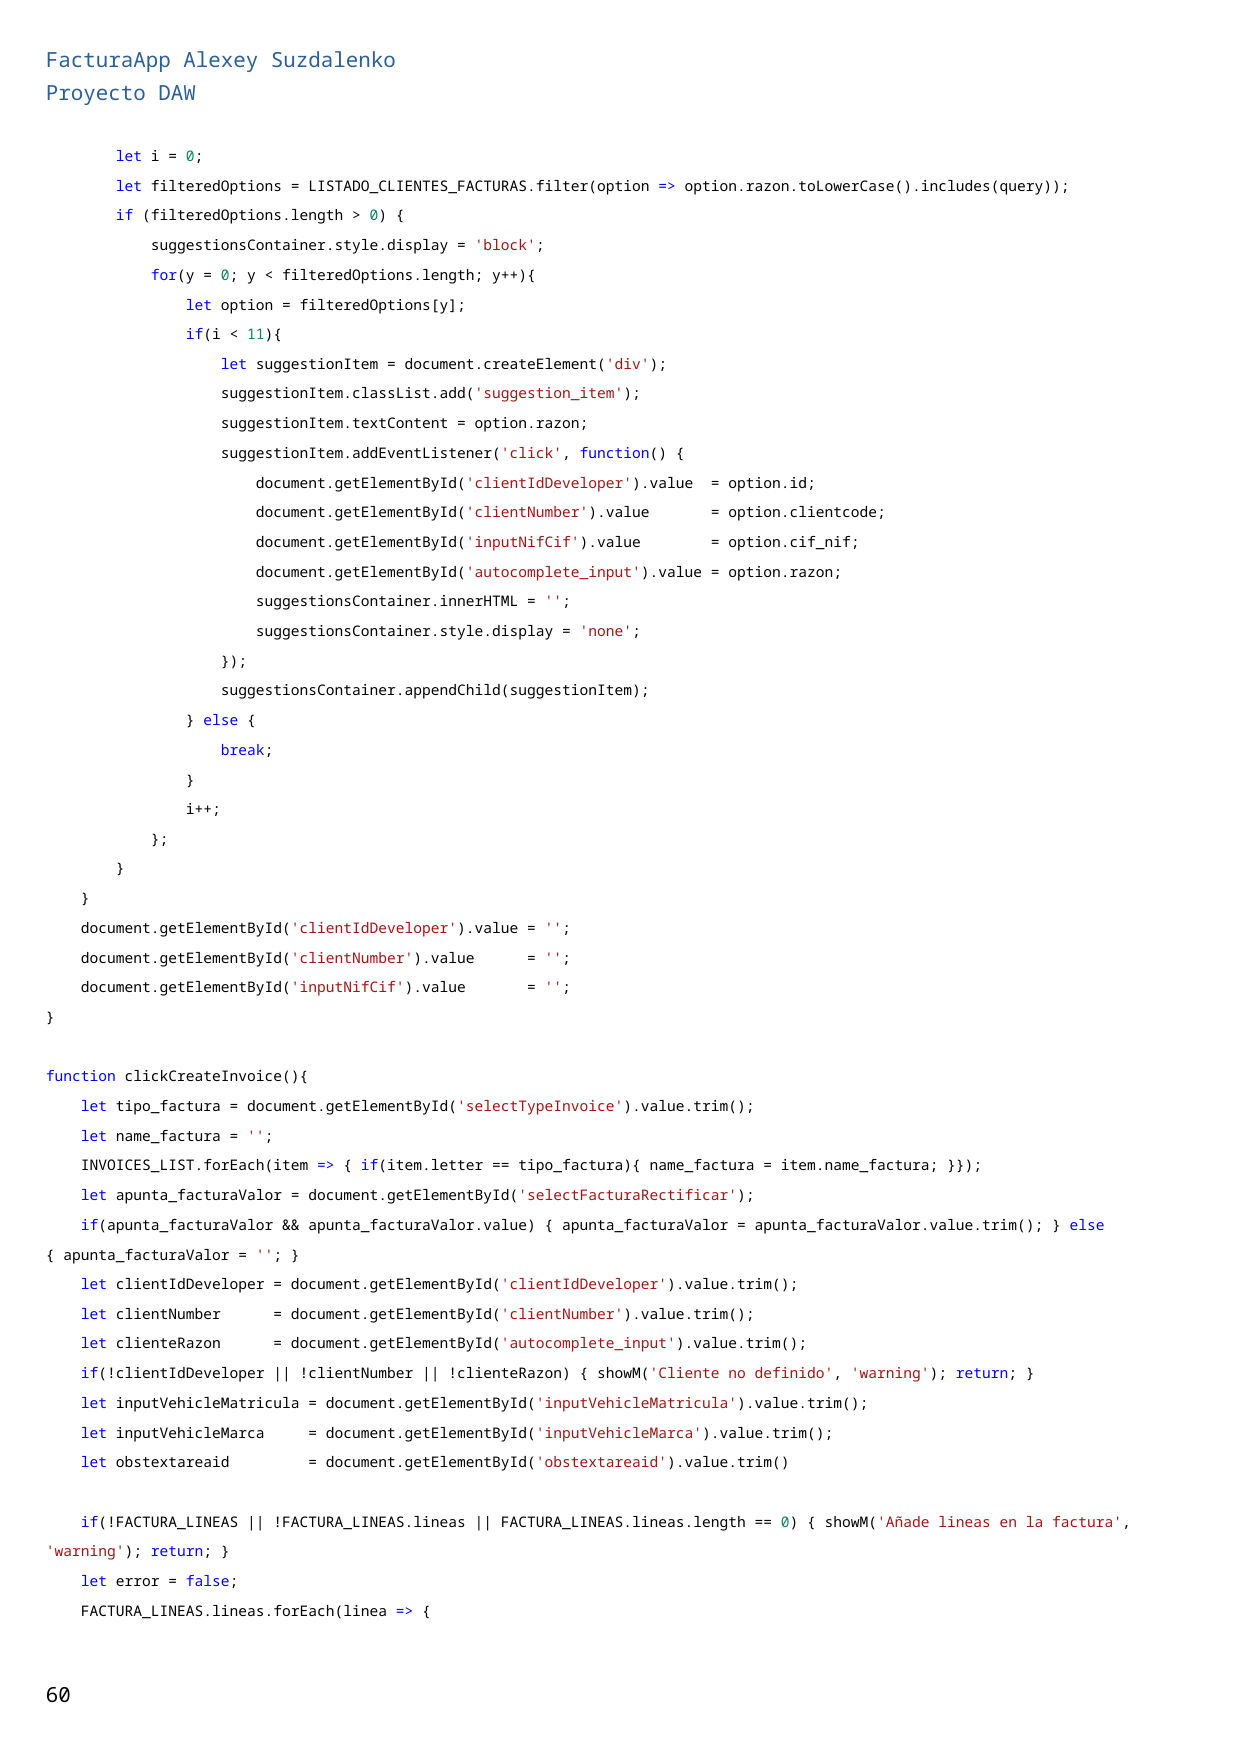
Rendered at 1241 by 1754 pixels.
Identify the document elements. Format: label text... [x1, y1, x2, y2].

text document.getElementById('clientIdDeveloper').value = option.id; [46, 463, 1195, 492]
text let error = false; [46, 1561, 1195, 1591]
text } [46, 997, 1195, 1027]
text let filteredOptions = LISTADO_CLIENTES_FACTURAS.filter(option => option.razon.toLowerCase().includes(query)); [46, 166, 1195, 195]
text let inputVehicleMarca = document.getElementById('inputVehicleMarca').value.trim(); [46, 1413, 1195, 1442]
text document.getElementById('inputNifCif').value = ''; [46, 967, 1195, 997]
text document.getElementById('clientNumber').value = ''; [46, 938, 1195, 967]
text let tipo_factura = document.getElementById('selectTypeInvoice').value.trim(); [46, 1086, 1195, 1116]
text } [46, 878, 1195, 908]
text let inputVehicleMatricula = document.getElementById('inputVehicleMatricula').value.trim(); [46, 1383, 1195, 1413]
text suggestionsContainer.style.display = 'none'; [46, 611, 1195, 641]
text }; [46, 819, 1195, 848]
text if(!FACTURA_LINEAS || !FACTURA_LINEAS.lineas || FACTURA_LINEAS.lineas.length == 0) { showM('Añade lineas en la factura', 'warning'); return; } [46, 1502, 1195, 1561]
text INVOICES_LIST.forEach(item => { if(item.letter == tipo_factura){ name_factura = item.name_factura; }}); [46, 1145, 1195, 1175]
text document.getElementById('inputNifCif').value = option.cif_nif; [46, 522, 1195, 552]
text suggestionsContainer.innerHTML = ''; [46, 581, 1195, 611]
text for(y = 0; y < filteredOptions.length; y++){ [46, 255, 1195, 284]
text let suggestionItem = document.createElement('div'); [46, 344, 1195, 373]
text FACTURA_LINEAS.lineas.forEach(linea => { [46, 1591, 1195, 1620]
text let clienteRazon = document.getElementById('autocomplete_input').value.trim(); [46, 1323, 1195, 1353]
text suggestionItem.textContent = option.razon; [46, 403, 1195, 433]
text document.getElementById('clientIdDeveloper').value = ''; [46, 908, 1195, 938]
text } [46, 848, 1195, 878]
text } else { [46, 700, 1195, 730]
text suggestionItem.addEventListener('click', function() { [46, 433, 1195, 463]
text let obstextareaid = document.getElementById('obstextareaid').value.trim() [46, 1442, 1195, 1472]
text function clickCreateInvoice(){ [46, 1056, 1195, 1086]
text suggestionsContainer.style.display = 'block'; [46, 225, 1195, 255]
text suggestionsContainer.appendChild(suggestionItem); [46, 670, 1195, 700]
text if(apunta_facturaValor && apunta_facturaValor.value) { apunta_facturaValor = apunta_facturaValor.value.trim(); } else { apunta_facturaValor = ''; } [46, 1205, 1195, 1264]
text } [46, 759, 1195, 789]
text break; [46, 730, 1195, 759]
text let option = filteredOptions[y]; [46, 284, 1195, 314]
text let i = 0; [46, 136, 1195, 166]
text if (filteredOptions.length > 0) { [46, 195, 1195, 225]
text }); [46, 641, 1195, 670]
text if(!clientIdDeveloper || !clientNumber || !clienteRazon) { showM('Cliente no definido', 'warning'); return; } [46, 1353, 1195, 1383]
text let name_factura = ''; [46, 1116, 1195, 1145]
text suggestionItem.classList.add('suggestion_item'); [46, 373, 1195, 403]
text let clientIdDeveloper = document.getElementById('clientIdDeveloper').value.trim(); [46, 1264, 1195, 1294]
text if(i < 11){ [46, 314, 1195, 344]
text let apunta_facturaValor = document.getElementById('selectFacturaRectificar'); [46, 1175, 1195, 1205]
text document.getElementById('autocomplete_input').value = option.razon; [46, 552, 1195, 581]
text let clientNumber = document.getElementById('clientNumber').value.trim(); [46, 1294, 1195, 1323]
text i++; [46, 789, 1195, 819]
text document.getElementById('clientNumber').value = option.clientcode; [46, 492, 1195, 522]
